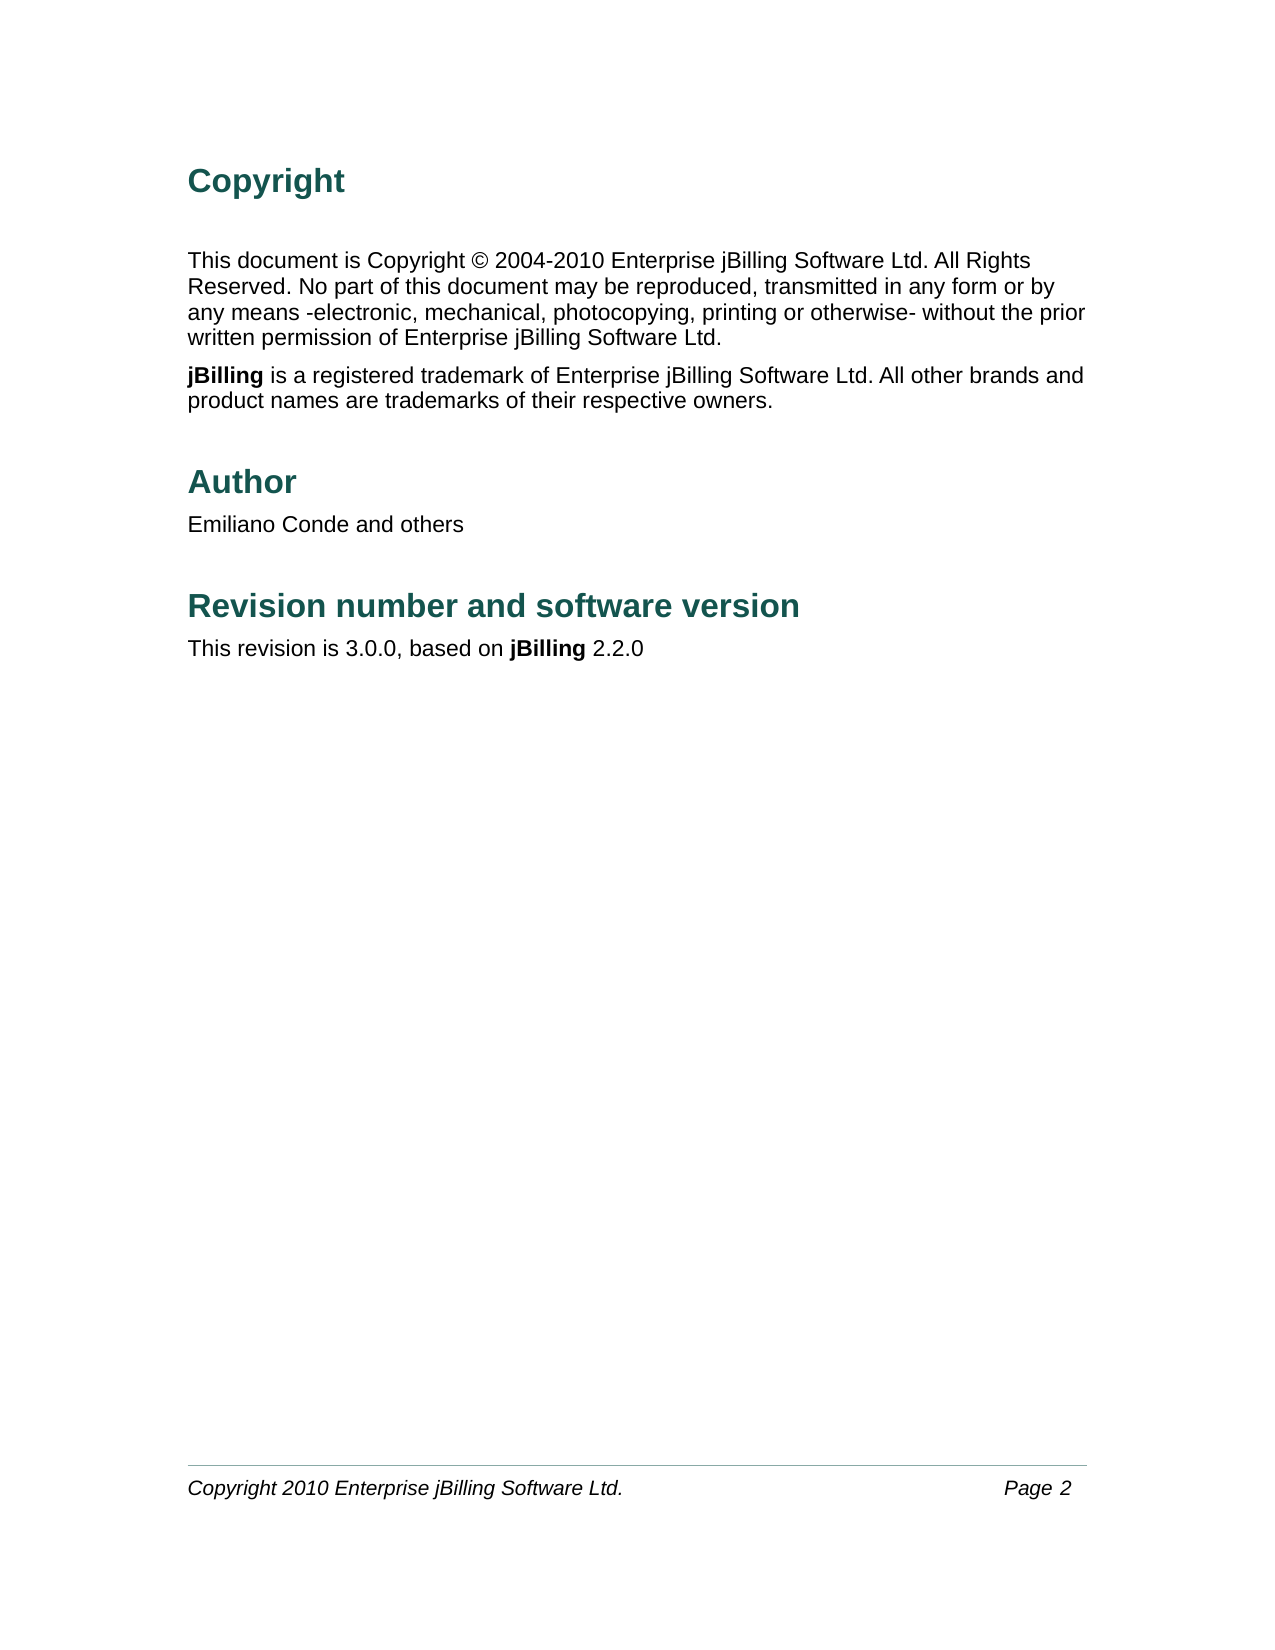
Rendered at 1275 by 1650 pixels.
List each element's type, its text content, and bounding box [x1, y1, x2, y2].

text This revision is 3.0.0, based on jBilling 2.2.0 [187, 636, 1087, 661]
text This document is Copyright © 2004-2010 Enterprise jBilling Software Ltd. All Rights Reserved. No part of this document may be reproduced, transmitted in any form or by any means -electronic, mechanical, photocopying, printing or otherwise- without the prior written permission of Enterprise jBilling Software Ltd. [187, 248, 1087, 351]
text Copyright [187, 162, 1087, 199]
text Author [187, 463, 1087, 500]
text Revision number and software version [187, 587, 1087, 624]
text jBilling is a registered trademark of Enterprise jBilling Software Ltd. All other brands and product names are trademarks of their respective owners. [187, 362, 1087, 414]
text Emiliano Conde and others [187, 512, 1087, 538]
